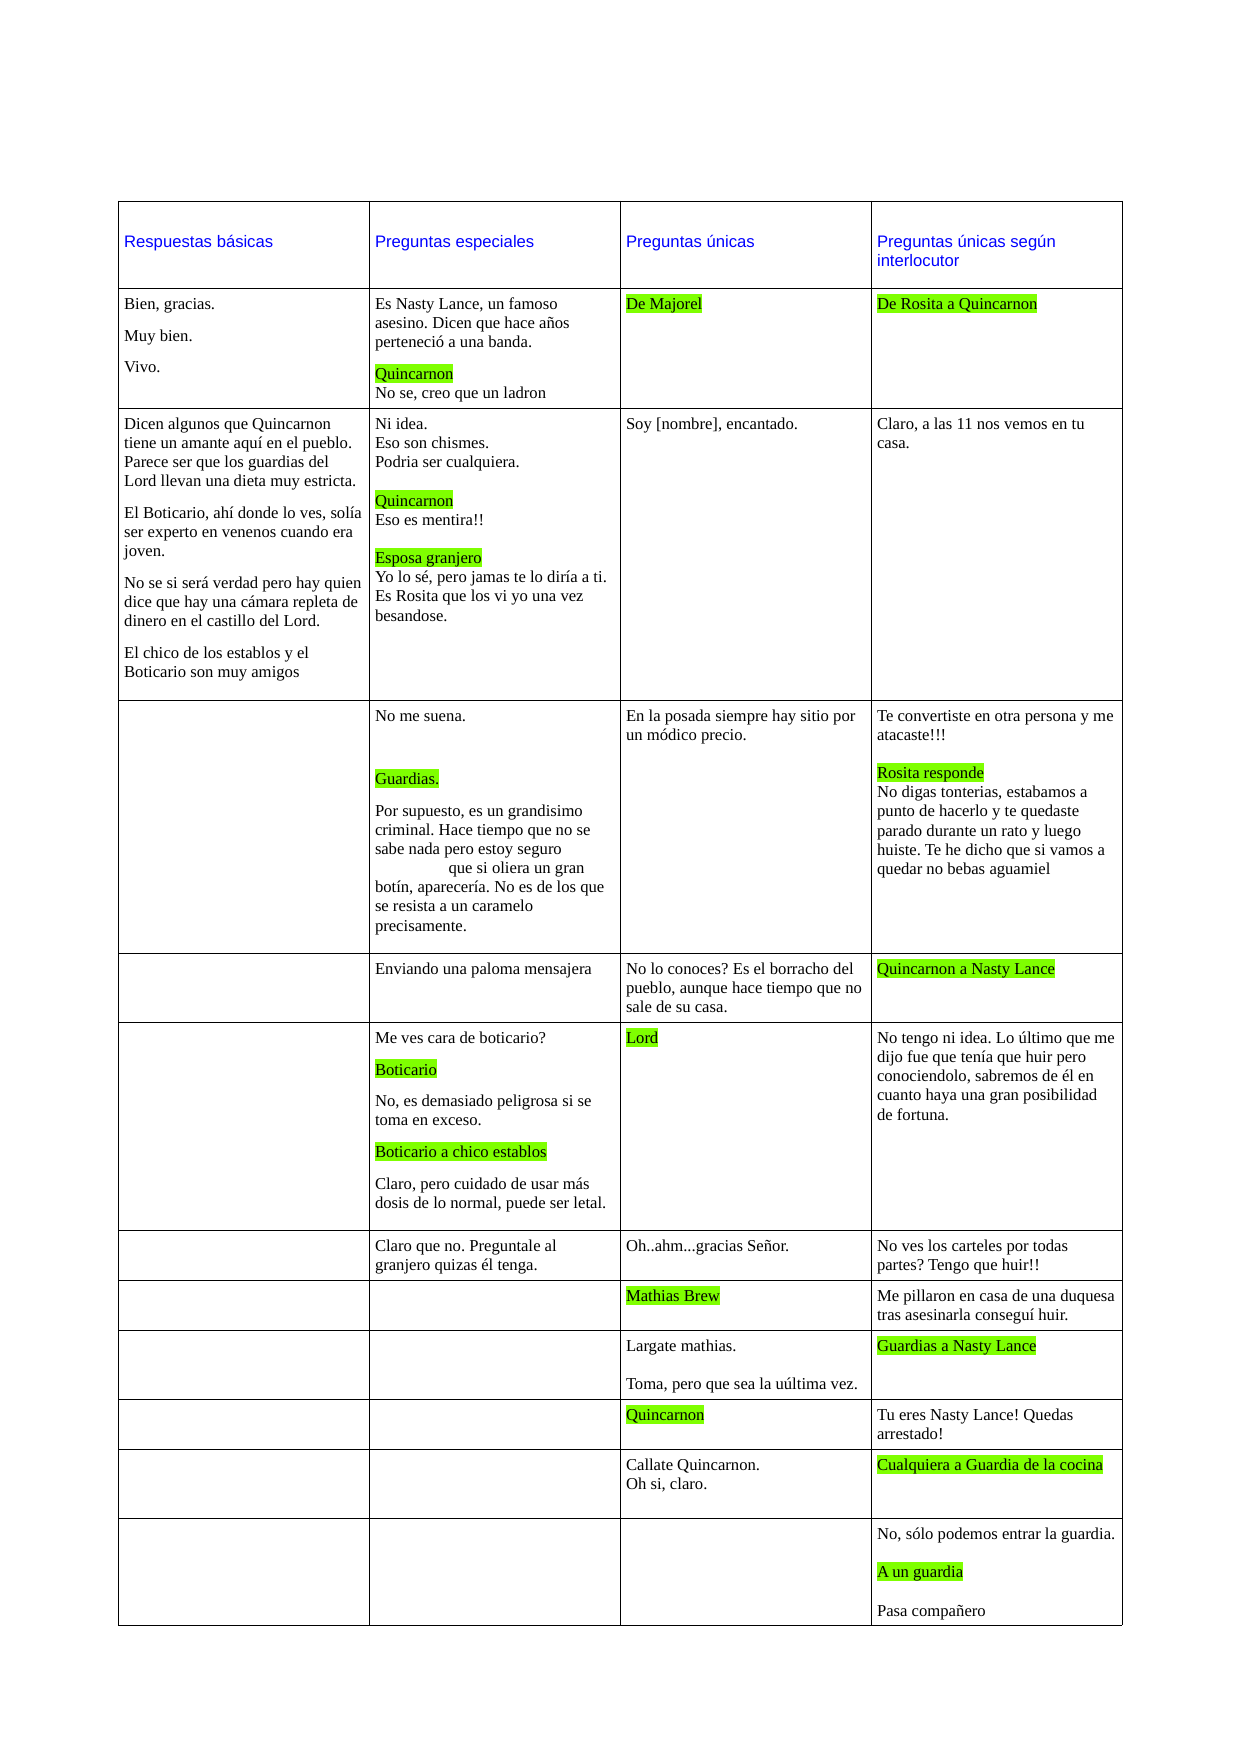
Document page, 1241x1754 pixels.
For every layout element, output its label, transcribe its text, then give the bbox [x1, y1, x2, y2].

table_cell [119, 701, 369, 953]
table_cell Lord [621, 1023, 871, 1230]
table_cell [119, 1519, 369, 1625]
table_cell No me suena. Guardias. Por supuesto, es un grandisimo criminal. Hace tiempo que no se sabe nada pero estoy seguro que si oliera un gran botín, aparecería. No es de los que se resista a un caramelo precisamente. [370, 701, 620, 953]
table_header Preguntas especiales [370, 202, 620, 288]
table_cell Claro, a las 11 nos vemos en tu casa. [872, 409, 1122, 699]
table_cell Tu eres Nasty Lance! Quedas arrestado! [872, 1400, 1122, 1449]
table_cell Cualquiera a Guardia de la cocina [872, 1450, 1122, 1518]
table_cell [119, 1331, 369, 1399]
table_cell Oh..ahm...gracias Señor. [621, 1231, 871, 1280]
table_cell Guardias a Nasty Lance [872, 1331, 1122, 1399]
table_cell Bien, gracias. Muy bien. Vivo. [119, 289, 369, 408]
table_cell Quincarnon [621, 1400, 871, 1449]
table_cell [621, 1519, 871, 1625]
table_cell Claro que no. Preguntale al granjero quizas él tenga. [370, 1231, 620, 1280]
table_header Preguntas únicas según interlocutor [872, 202, 1122, 288]
table_header Preguntas únicas [621, 202, 871, 288]
table_cell [370, 1281, 620, 1330]
table_cell [119, 954, 369, 1022]
table_cell No tengo ni idea. Lo último que me dijo fue que tenía que huir pero conociendolo, sabremos de él en cuanto haya una gran posibilidad de fortuna. [872, 1023, 1122, 1230]
table_cell [119, 1400, 369, 1449]
table_cell Me ves cara de boticario? Boticario No, es demasiado peligrosa si se toma en exceso. Boticario a chico establos Claro, pero cuidado de usar más dosis de lo normal, puede ser letal. [370, 1023, 620, 1230]
table_cell No lo conoces? Es el borracho del pueblo, aunque hace tiempo que no sale de su casa. [621, 954, 871, 1022]
table_cell No ves los carteles por todas partes? Tengo que huir!! [872, 1231, 1122, 1280]
table_cell [370, 1519, 620, 1625]
table_header Respuestas básicas [119, 202, 369, 288]
table_cell Ni idea. Eso son chismes. Podria ser cualquiera. Quincarnon Eso es mentira!! Esposa granjero Yo lo sé, pero jamas te lo diría a ti. Es Rosita que los vi yo una vez besandose. [370, 409, 620, 699]
table_cell Te convertiste en otra persona y me atacaste!!! Rosita responde No digas tonterias, estabamos a punto de hacerlo y te quedaste parado durante un rato y luego huiste. Te he dicho que si vamos a quedar no bebas aguamiel [872, 701, 1122, 953]
table_cell Soy [nombre], encantado. [621, 409, 871, 699]
table_cell [119, 1023, 369, 1230]
table_cell [370, 1331, 620, 1399]
table_cell [370, 1400, 620, 1449]
table_cell No, sólo podemos entrar la guardia. A un guardia Pasa compañero [872, 1519, 1122, 1625]
table_cell De Majorel [621, 289, 871, 408]
table_cell Es Nasty Lance, un famoso asesino. Dicen que hace años perteneció a una banda. Quincarnon No se, creo que un ladron [370, 289, 620, 408]
table_cell [370, 1450, 620, 1518]
table_cell De Rosita a Quincarnon [872, 289, 1122, 408]
table_cell [119, 1450, 369, 1518]
table_cell [119, 1281, 369, 1330]
table_cell Me pillaron en casa de una duquesa tras asesinarla conseguí huir. [872, 1281, 1122, 1330]
table_cell Dicen algunos que Quincarnon tiene un amante aquí en el pueblo. Parece ser que los guardias del Lord llevan una dieta muy estricta. El Boticario, ahí donde lo ves, solía ser experto en venenos cuando era joven. No se si será verdad pero hay quien dice que hay una cámara repleta de dinero en el castillo del Lord. El chico de los establos y el Boticario son muy amigos [119, 409, 369, 699]
table_cell [119, 1231, 369, 1280]
table_cell Enviando una paloma mensajera [370, 954, 620, 1022]
table_cell Callate Quincarnon. Oh si, claro. [621, 1450, 871, 1518]
table_cell Mathias Brew [621, 1281, 871, 1330]
table_cell En la posada siempre hay sitio por un módico precio. [621, 701, 871, 953]
table_cell Largate mathias. Toma, pero que sea la uúltima vez. [621, 1331, 871, 1399]
table_cell Quincarnon a Nasty Lance [872, 954, 1122, 1022]
